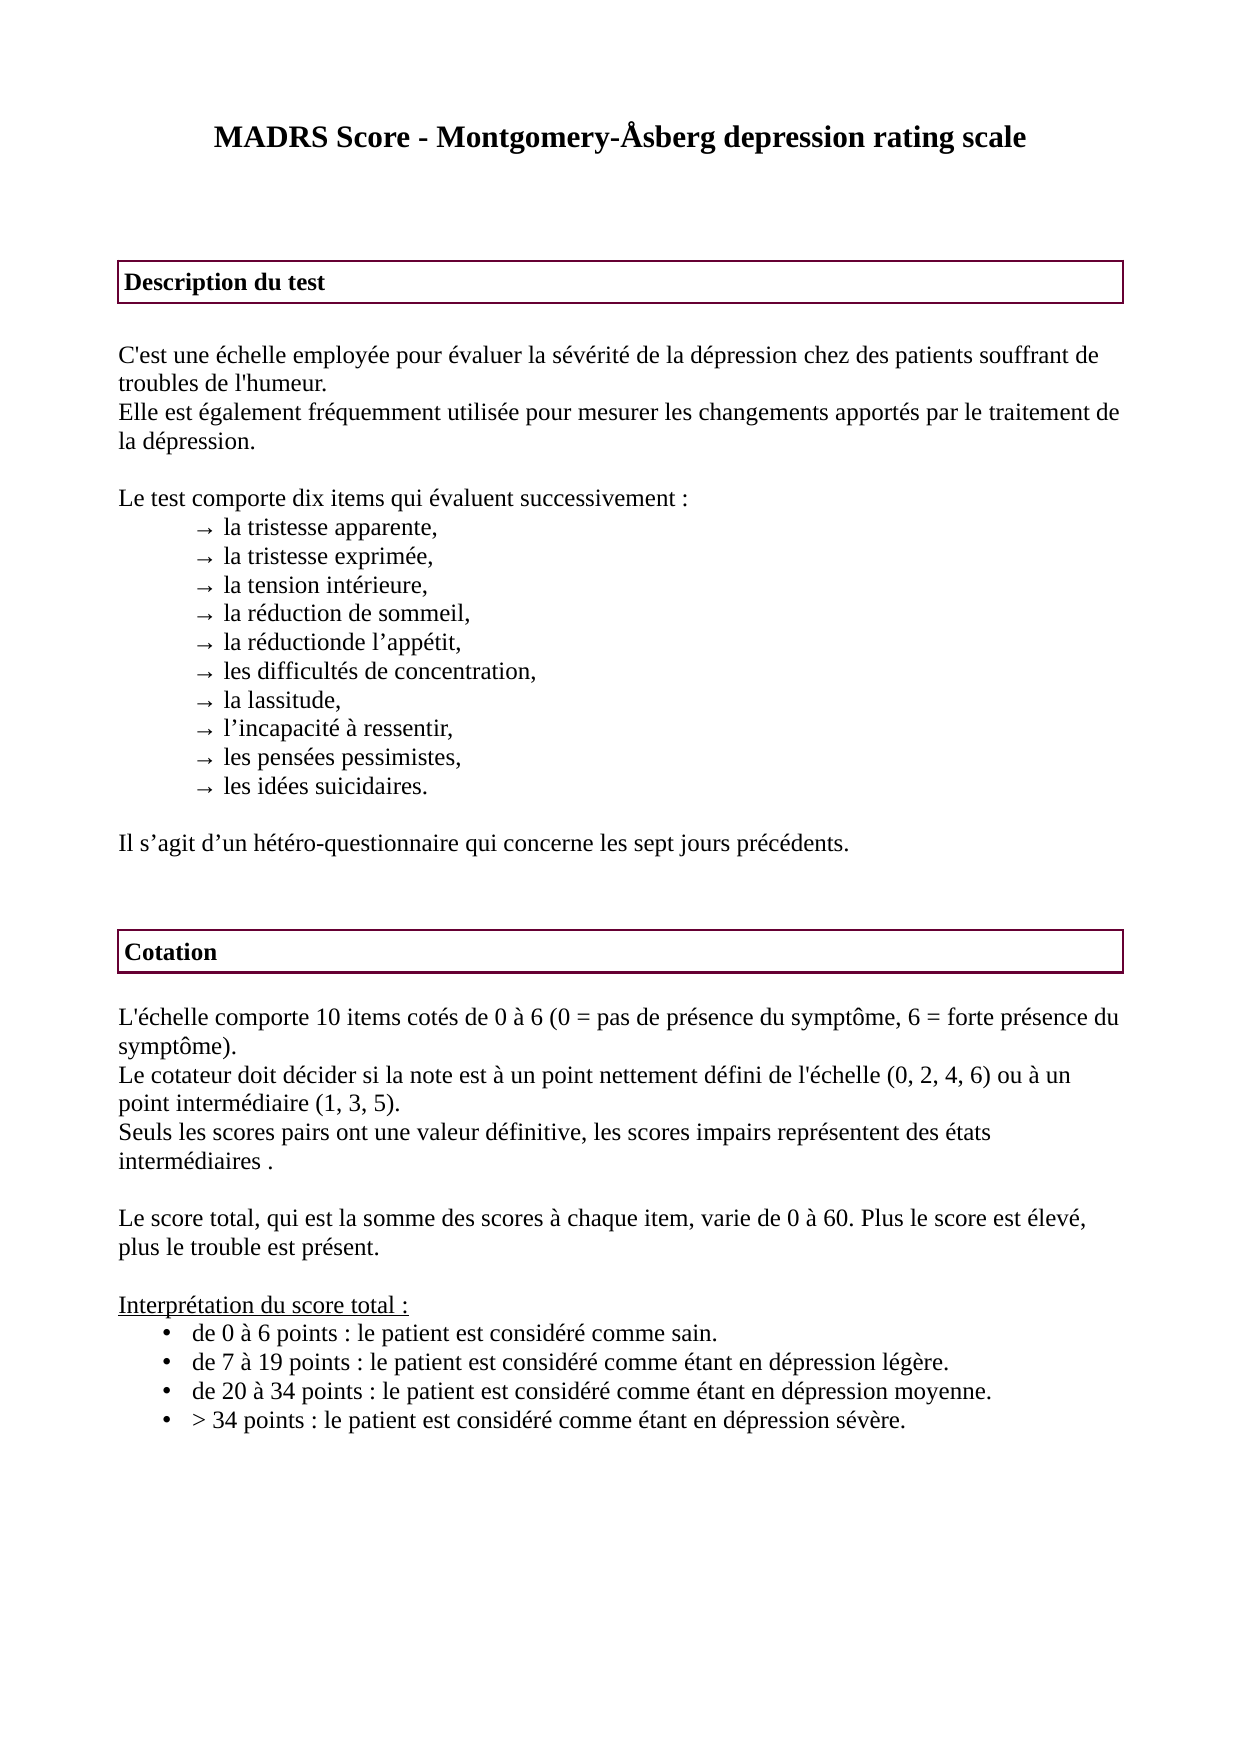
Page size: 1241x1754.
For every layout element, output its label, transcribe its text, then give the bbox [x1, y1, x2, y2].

text C'est une échelle employée pour évaluer la sévérité de la dépression chez des patients souffrant de troubles de l'humeur. Elle est également fréquemment utilisée pour mesurer les changements apportés par le traitement de la dépression. [118, 304, 1122, 483]
list de 20 à 34 points : le patient est considéré comme étant en dépression moyenne. [162, 1376, 1122, 1405]
text Le test comporte dix items qui évaluent successivement : → la tristesse apparente, → la tristesse exprimée, → la tension intérieure, → la réduction de sommeil, → la réductionde l’appétit, → les difficultés de concentration, → la lassitude, → l’incapacité à ressentir, → les pensées pessimistes, → les idées suicidaires. Il s’agit d’un hétéro-questionnaire qui concerne les sept jours précédents. [118, 483, 1122, 857]
list de 0 à 6 points : le patient est considéré comme sain. [162, 1318, 1122, 1347]
text L'échelle comporte 10 items cotés de 0 à 6 (0 = pas de présence du symptôme, 6 = forte présence du symptôme). Le cotateur doit décider si la note est à un point nettement défini de l'échelle (0, 2, 4, 6) ou à un point intermédiaire (1, 3, 5). Seuls les scores pairs ont une valeur définitive, les scores impairs représentent des états intermédiaires . [118, 974, 1122, 1203]
table_header Cotation [119, 931, 1122, 971]
list de 7 à 19 points : le patient est considéré comme étant en dépression légère. [162, 1347, 1122, 1376]
text Le score total, qui est la somme des scores à chaque item, varie de 0 à 60. Plus le score est élevé, plus le trouble est présent. Interprétation du score total : [118, 1203, 1122, 1318]
list > 34 points : le patient est considéré comme étant en dépression sévère. [162, 1405, 1122, 1433]
text MADRS Score - Montgomery-Åsberg depression rating scale [118, 118, 1122, 154]
table_header Description du test [119, 262, 1122, 302]
